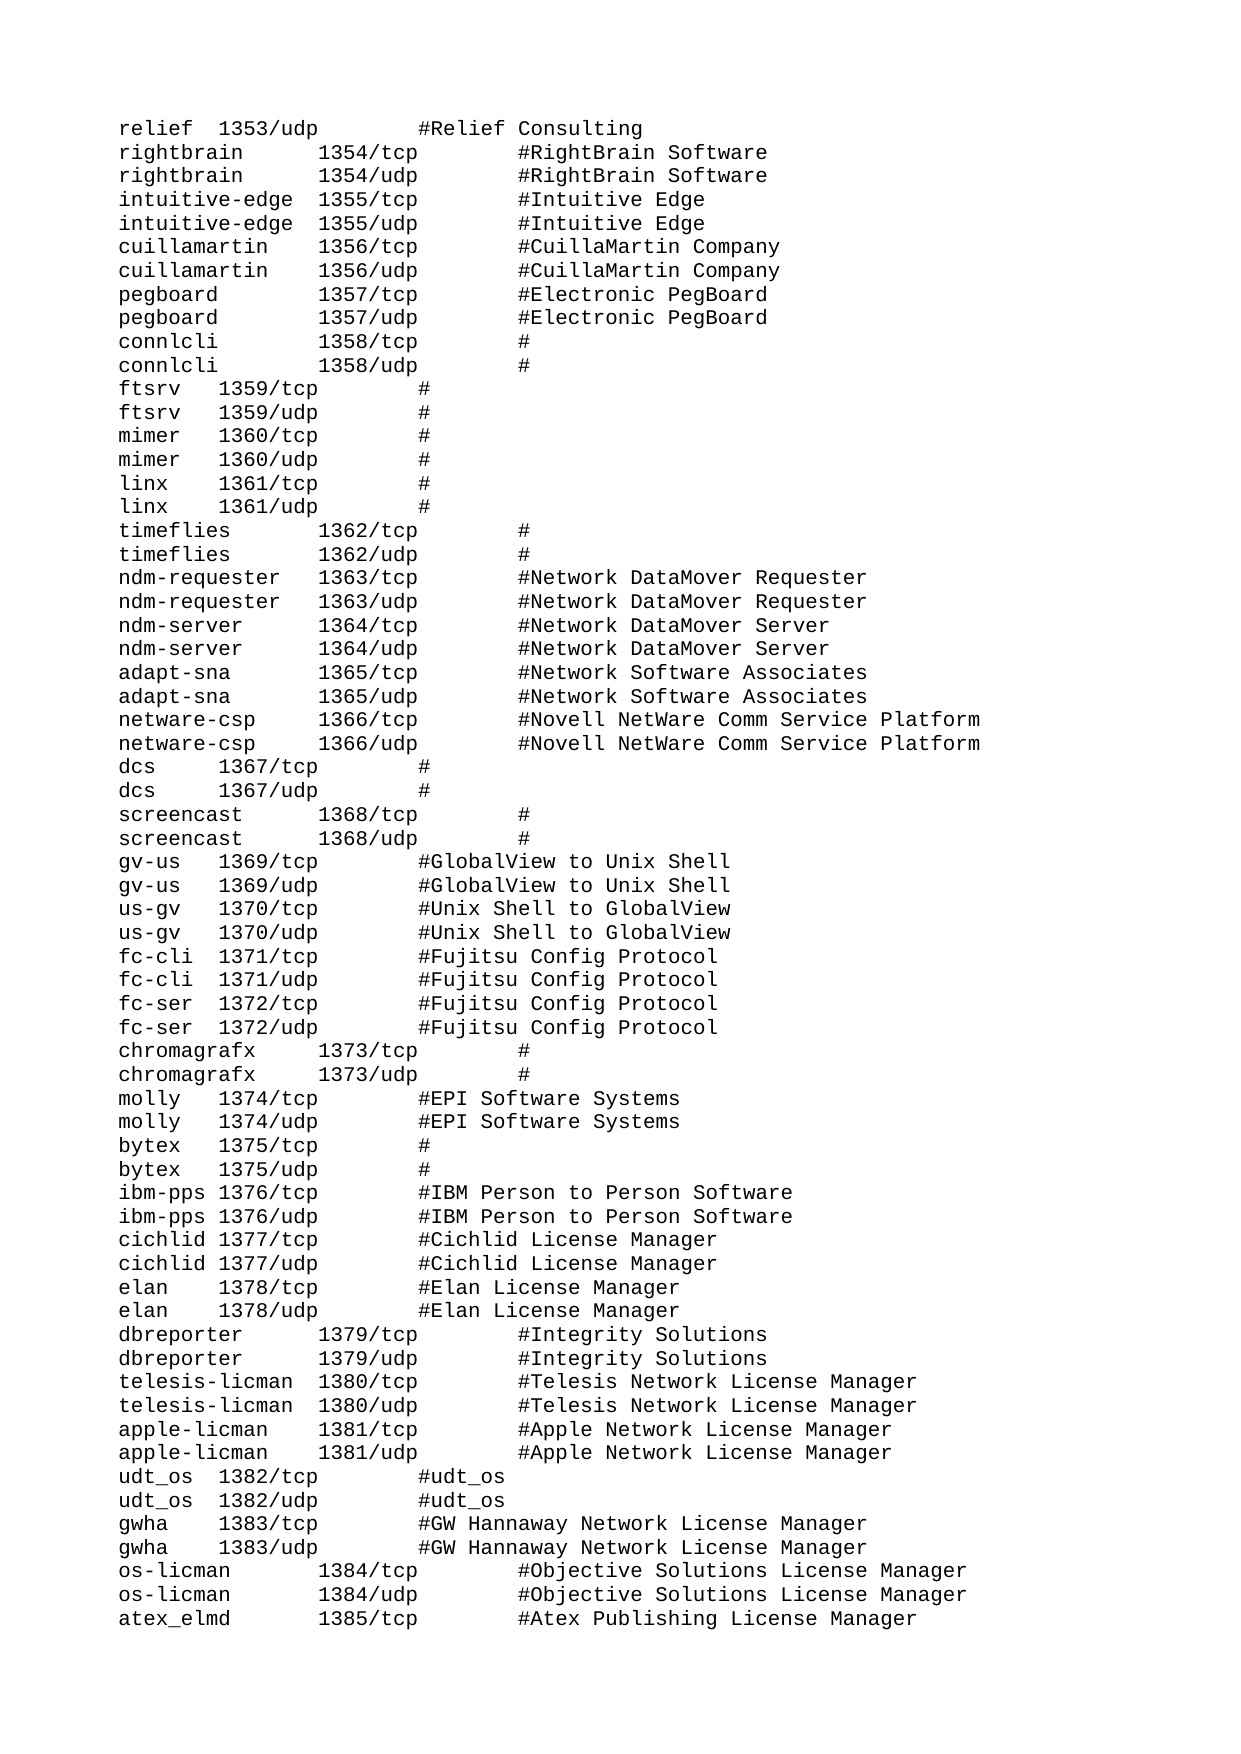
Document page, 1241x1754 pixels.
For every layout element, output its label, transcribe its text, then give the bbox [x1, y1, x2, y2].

text chromagrafx 1373/tcp # [118, 1040, 1122, 1064]
text fc-ser 1372/udp #Fujitsu Config Protocol [118, 1017, 1122, 1040]
text dcs 1367/udp # [118, 780, 1122, 804]
text os-licman 1384/udp #Objective Solutions License Manager [118, 1584, 1122, 1608]
text gwha 1383/tcp #GW Hannaway Network License Manager [118, 1513, 1122, 1537]
text atex_elmd 1385/tcp #Atex Publishing License Manager [118, 1608, 1122, 1631]
text fc-ser 1372/tcp #Fujitsu Config Protocol [118, 993, 1122, 1017]
text screencast 1368/tcp # [118, 804, 1122, 827]
text linx 1361/tcp # [118, 473, 1122, 496]
text elan 1378/udp #Elan License Manager [118, 1300, 1122, 1324]
text cichlid 1377/tcp #Cichlid License Manager [118, 1229, 1122, 1253]
text os-licman 1384/tcp #Objective Solutions License Manager [118, 1561, 1122, 1584]
text ndm-server 1364/tcp #Network DataMover Server [118, 615, 1122, 638]
text dcs 1367/tcp # [118, 757, 1122, 780]
text fc-cli 1371/tcp #Fujitsu Config Protocol [118, 946, 1122, 969]
text relief 1353/udp #Relief Consulting [118, 118, 1122, 142]
text mimer 1360/tcp # [118, 426, 1122, 449]
text rightbrain 1354/tcp #RightBrain Software [118, 142, 1122, 165]
text cuillamartin 1356/udp #CuillaMartin Company [118, 260, 1122, 284]
text adapt-sna 1365/udp #Network Software Associates [118, 686, 1122, 709]
text timeflies 1362/udp # [118, 544, 1122, 567]
text timeflies 1362/tcp # [118, 520, 1122, 544]
text molly 1374/tcp #EPI Software Systems [118, 1088, 1122, 1111]
text telesis-licman 1380/tcp #Telesis Network License Manager [118, 1371, 1122, 1395]
text us-gv 1370/tcp #Unix Shell to GlobalView [118, 898, 1122, 922]
text telesis-licman 1380/udp #Telesis Network License Manager [118, 1395, 1122, 1419]
text udt_os 1382/udp #udt_os [118, 1489, 1122, 1513]
text gv-us 1369/udp #GlobalView to Unix Shell [118, 875, 1122, 898]
text connlcli 1358/udp # [118, 354, 1122, 378]
text gwha 1383/udp #GW Hannaway Network License Manager [118, 1537, 1122, 1561]
text pegboard 1357/udp #Electronic PegBoard [118, 307, 1122, 331]
text connlcli 1358/tcp # [118, 331, 1122, 354]
text ibm-pps 1376/udp #IBM Person to Person Software [118, 1206, 1122, 1229]
text gv-us 1369/tcp #GlobalView to Unix Shell [118, 851, 1122, 875]
text intuitive-edge 1355/tcp #Intuitive Edge [118, 189, 1122, 213]
text us-gv 1370/udp #Unix Shell to GlobalView [118, 922, 1122, 946]
text ftsrv 1359/tcp # [118, 378, 1122, 402]
text apple-licman 1381/tcp #Apple Network License Manager [118, 1419, 1122, 1442]
text pegboard 1357/tcp #Electronic PegBoard [118, 284, 1122, 307]
text intuitive-edge 1355/udp #Intuitive Edge [118, 213, 1122, 236]
text screencast 1368/udp # [118, 827, 1122, 851]
text rightbrain 1354/udp #RightBrain Software [118, 165, 1122, 189]
text bytex 1375/udp # [118, 1158, 1122, 1182]
text dbreporter 1379/tcp #Integrity Solutions [118, 1324, 1122, 1348]
text adapt-sna 1365/tcp #Network Software Associates [118, 662, 1122, 686]
text elan 1378/tcp #Elan License Manager [118, 1277, 1122, 1300]
text ndm-requester 1363/tcp #Network DataMover Requester [118, 567, 1122, 591]
text ibm-pps 1376/tcp #IBM Person to Person Software [118, 1182, 1122, 1206]
text ftsrv 1359/udp # [118, 402, 1122, 426]
text chromagrafx 1373/udp # [118, 1064, 1122, 1088]
text fc-cli 1371/udp #Fujitsu Config Protocol [118, 969, 1122, 993]
text cichlid 1377/udp #Cichlid License Manager [118, 1253, 1122, 1277]
text netware-csp 1366/udp #Novell NetWare Comm Service Platform [118, 733, 1122, 757]
text molly 1374/udp #EPI Software Systems [118, 1111, 1122, 1135]
text linx 1361/udp # [118, 496, 1122, 520]
text ndm-requester 1363/udp #Network DataMover Requester [118, 591, 1122, 615]
text udt_os 1382/tcp #udt_os [118, 1466, 1122, 1489]
text mimer 1360/udp # [118, 449, 1122, 473]
text dbreporter 1379/udp #Integrity Solutions [118, 1348, 1122, 1371]
text netware-csp 1366/tcp #Novell NetWare Comm Service Platform [118, 709, 1122, 733]
text apple-licman 1381/udp #Apple Network License Manager [118, 1442, 1122, 1466]
text cuillamartin 1356/tcp #CuillaMartin Company [118, 236, 1122, 260]
text bytex 1375/tcp # [118, 1135, 1122, 1158]
text ndm-server 1364/udp #Network DataMover Server [118, 638, 1122, 662]
